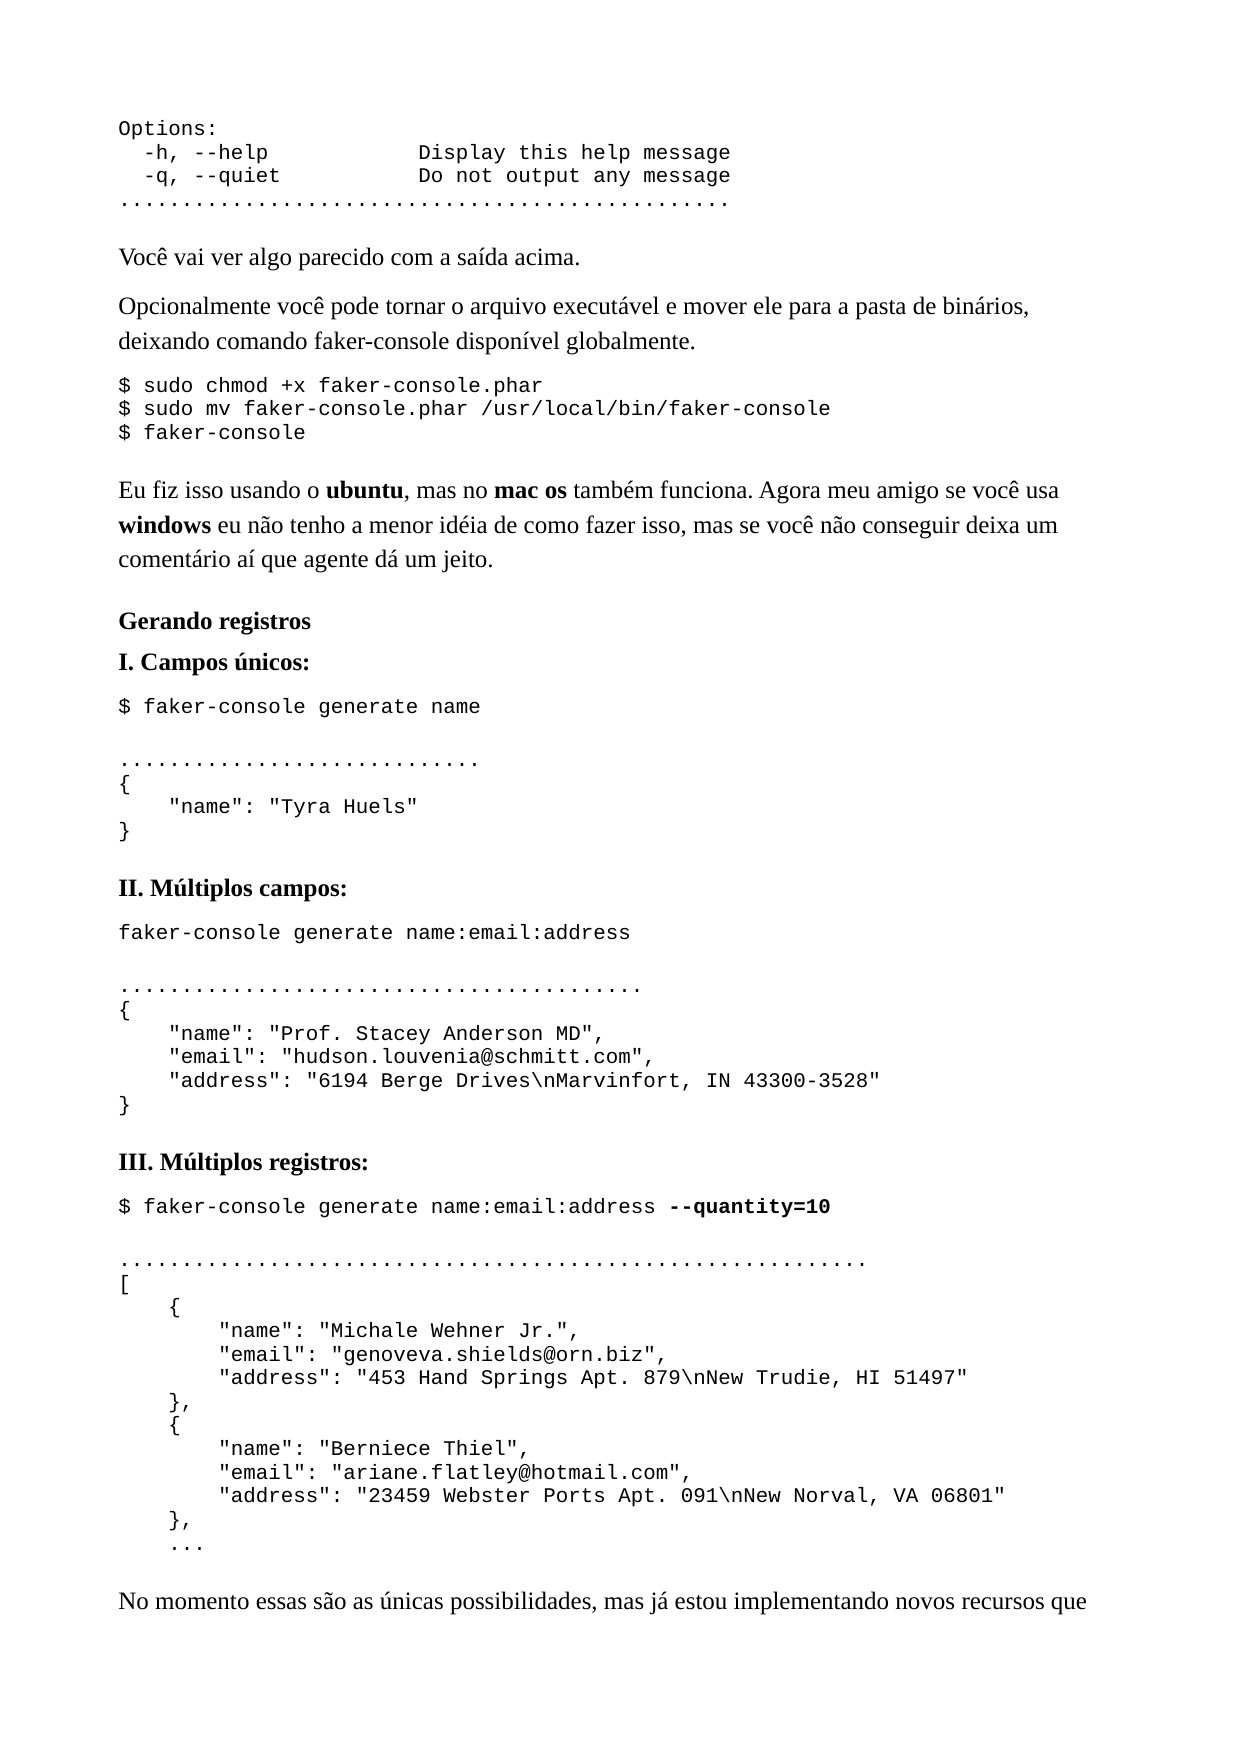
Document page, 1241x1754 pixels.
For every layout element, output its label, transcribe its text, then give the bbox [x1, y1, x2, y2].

text $ sudo mv faker-console.phar /usr/local/bin/faker-console [118, 398, 1122, 422]
text ............................................................ [118, 1249, 1122, 1273]
text $ faker-console generate name:email:address --quantity=10 [118, 1196, 1122, 1219]
text II. Múltiplos campos: [118, 873, 1122, 902]
text }, [118, 1509, 1122, 1533]
text ............................. [118, 749, 1122, 773]
text "email": "ariane.flatley@hotmail.com", [118, 1462, 1122, 1485]
text "name": "Berniece Thiel", [118, 1438, 1122, 1462]
text { [118, 1414, 1122, 1438]
subtitle Gerando registros [118, 606, 1122, 634]
text I. Campos únicos: [118, 647, 1122, 676]
text ... [118, 1533, 1122, 1556]
text faker-console generate name:email:address [118, 922, 1122, 946]
text [ [118, 1273, 1122, 1296]
text } [118, 1094, 1122, 1117]
text }, [118, 1391, 1122, 1414]
text Options: [118, 118, 1122, 142]
text "name": "Prof. Stacey Anderson MD", [118, 1023, 1122, 1046]
text No momento essas são as únicas possibilidades, mas já estou implementando novos recursos que [118, 1586, 1122, 1614]
text .......................................... [118, 975, 1122, 999]
text ................................................. [118, 189, 1122, 213]
text "address": "453 Hand Springs Apt. 879\nNew Trudie, HI 51497" [118, 1367, 1122, 1391]
text "address": "6194 Berge Drives\nMarvinfort, IN 43300-3528" [118, 1070, 1122, 1094]
text $ faker-console generate name [118, 696, 1122, 720]
text $ faker-console [118, 422, 1122, 446]
text "email": "hudson.louvenia@schmitt.com", [118, 1046, 1122, 1070]
text "email": "genoveva.shields@orn.biz", [118, 1343, 1122, 1367]
text { [118, 1296, 1122, 1320]
text III. Múltiplos registros: [118, 1147, 1122, 1176]
text -q, --quiet Do not output any message [118, 165, 1122, 189]
text -h, --help Display this help message [118, 142, 1122, 165]
text Eu fiz isso usando o ubuntu, mas no mac os também funciona. Agora meu amigo se você usa windows eu não tenho a menor idéia de como fazer isso, mas se você não conseguir deixa um comentário aí que agente dá um jeito. [118, 475, 1122, 573]
text "name": "Tyra Huels" [118, 796, 1122, 820]
text Você vai ver algo parecido com a saída acima. [118, 242, 1122, 271]
text Opcionalmente você pode tornar o arquivo executável e mover ele para a pasta de binários, deixando comando faker-console disponível globalmente. [118, 291, 1122, 354]
text } [118, 820, 1122, 844]
text $ sudo chmod +x faker-console.phar [118, 375, 1122, 398]
text "address": "23459 Webster Ports Apt. 091\nNew Norval, VA 06801" [118, 1485, 1122, 1509]
text { [118, 999, 1122, 1023]
text "name": "Michale Wehner Jr.", [118, 1320, 1122, 1343]
text { [118, 773, 1122, 796]
